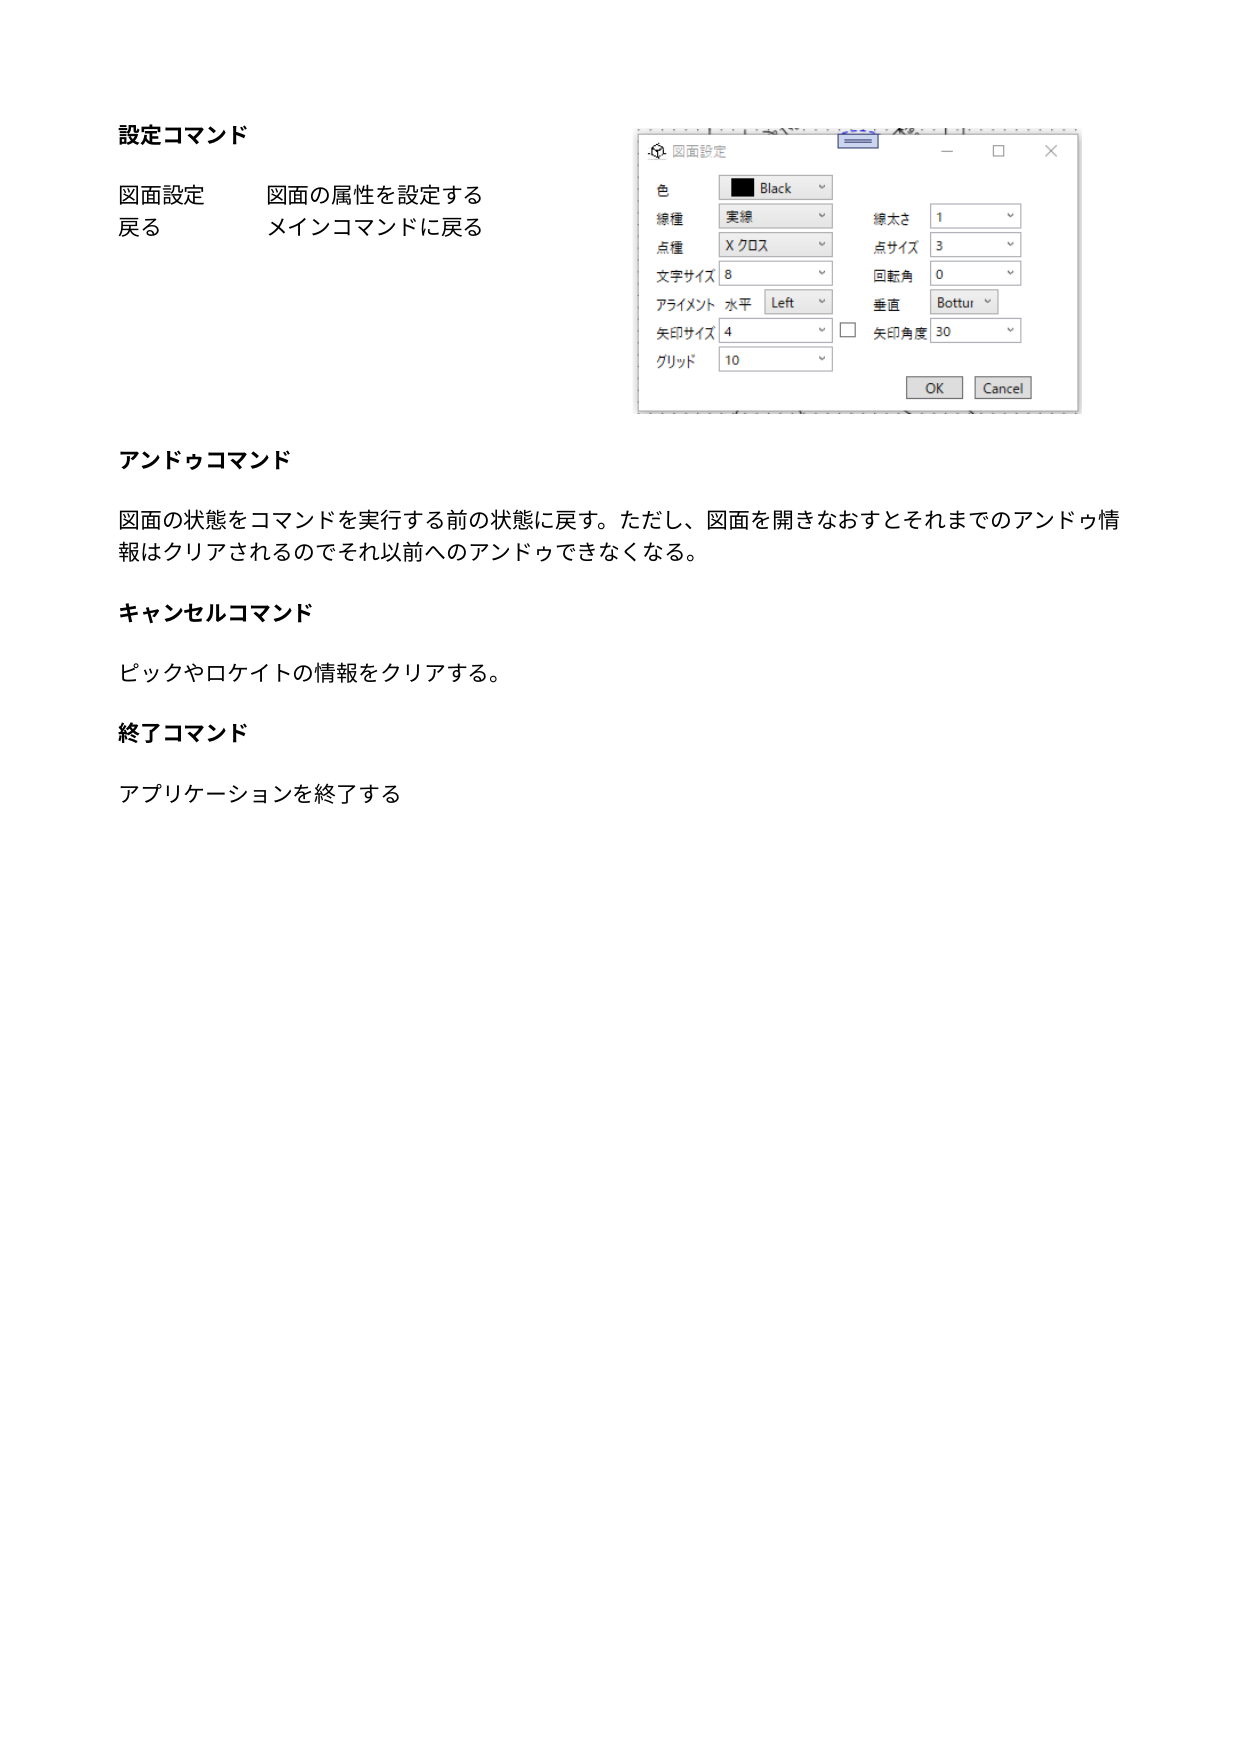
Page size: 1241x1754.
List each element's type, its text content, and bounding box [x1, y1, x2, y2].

text 設定コマンド 図面設定 図面の属性を設定する [118, 118, 1122, 210]
text ピックやロケイトの情報をクリアする。 [118, 656, 1122, 688]
picture [632, 128, 1082, 414]
text 戻る メインコマンドに戻る [118, 210, 632, 242]
text [1082, 210, 1122, 242]
text アンドゥコマンド [118, 443, 1122, 475]
text 終了コマンド アプリケーションを終了する [118, 716, 1122, 866]
text キャンセルコマンド [118, 596, 1122, 627]
text 図面の状態をコマンドを実行する前の状態に戻す。ただし、図面を開きなおすとそれまでのアンドゥ情報はクリアされるのでそれ以前へのアンドゥできなくなる。 [118, 503, 1122, 567]
